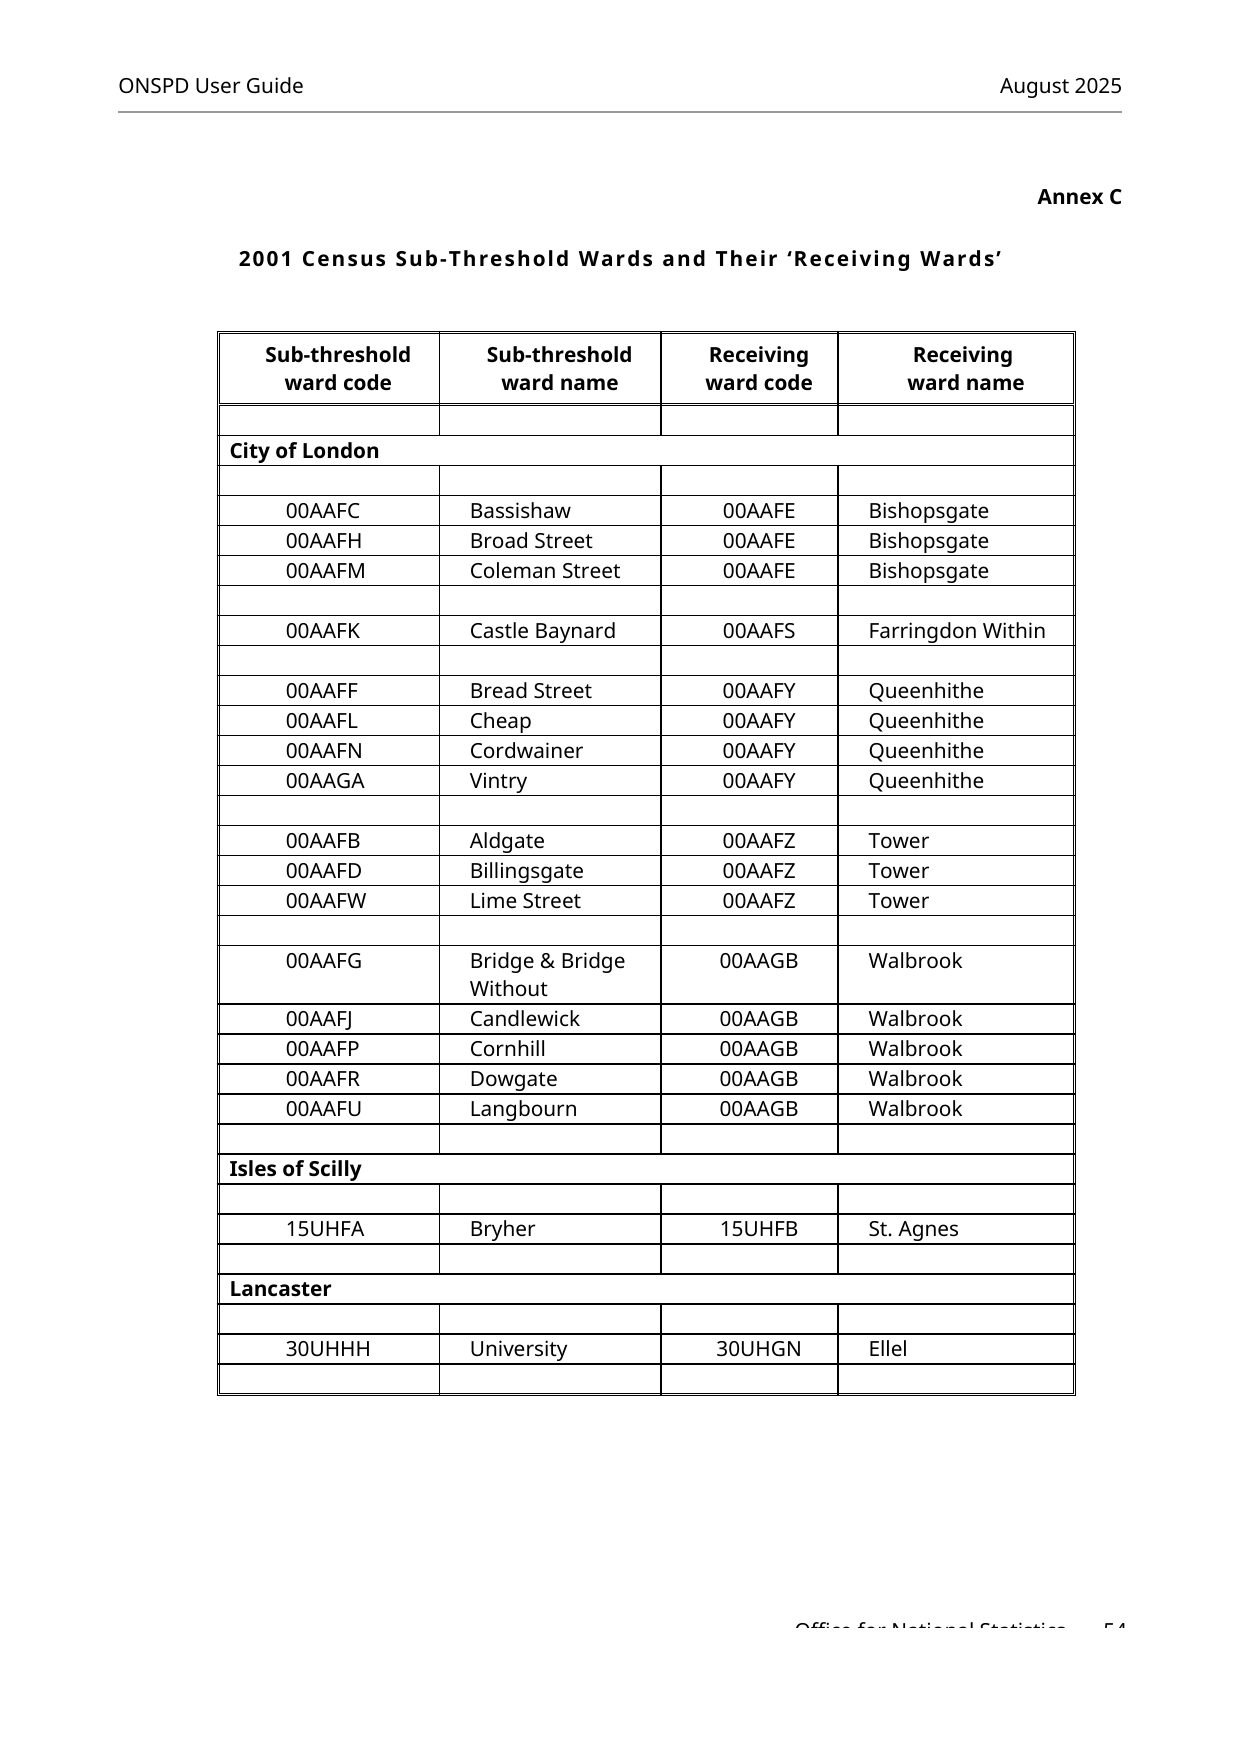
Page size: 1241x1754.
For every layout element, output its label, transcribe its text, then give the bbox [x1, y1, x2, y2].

table_cell [220, 1245, 439, 1273]
table_cell 30UHHH [220, 1335, 439, 1363]
table_cell Langbourn [440, 1095, 660, 1123]
table_cell [839, 586, 1073, 614]
table_cell [662, 796, 837, 824]
table_cell 00AAFJ [220, 1005, 439, 1033]
table_cell Isles of Scilly [220, 1155, 1073, 1183]
table_cell Walbrook [839, 946, 1073, 1003]
table_cell Candlewick [440, 1005, 660, 1033]
table_cell Broad Street [440, 526, 660, 554]
table_cell 00AAFZ [662, 826, 837, 854]
table_cell [440, 1125, 660, 1153]
table_cell [220, 1125, 439, 1153]
table_cell City of London [220, 436, 1073, 464]
table_cell [839, 1305, 1073, 1333]
table_cell Walbrook [839, 1035, 1073, 1063]
table_cell [662, 406, 837, 434]
table_cell [839, 466, 1073, 494]
table_cell [839, 1245, 1073, 1273]
table_cell [220, 1185, 439, 1213]
subtitle 2001 Census Sub-Threshold Wards and Their ‘Receiving Wards’ [118, 248, 1122, 271]
table_cell [662, 646, 837, 674]
table_cell Cornhill [440, 1035, 660, 1063]
table_cell Dowgate [440, 1065, 660, 1093]
table_cell 00AAFF [220, 676, 439, 704]
table_cell Bridge & Bridge Without [440, 946, 660, 1003]
table_cell 00AAFB [220, 826, 439, 854]
table_cell Coleman Street [440, 556, 660, 584]
table_cell 30UHGN [662, 1335, 837, 1363]
table_cell 00AAFE [662, 526, 837, 554]
table_cell 00AAFH [220, 526, 439, 554]
table_cell [839, 406, 1073, 434]
table_cell [440, 1245, 660, 1273]
table_cell 00AAFZ [662, 886, 837, 914]
table_cell 00AAFW [220, 886, 439, 914]
table_cell [440, 1365, 660, 1393]
table_cell 00AAFU [220, 1095, 439, 1123]
table_cell Bread Street [440, 676, 660, 704]
table_cell Tower [839, 826, 1073, 854]
table_header Receiving ward code [662, 334, 837, 403]
table_header Sub-threshold ward code [220, 334, 439, 403]
table_cell [839, 646, 1073, 674]
table_cell Bishopsgate [839, 526, 1073, 554]
table_cell [839, 796, 1073, 824]
table_cell [839, 1365, 1073, 1393]
table_cell Lime Street [440, 886, 660, 914]
table_header Sub-threshold ward name [440, 334, 660, 403]
table_cell [220, 1365, 439, 1393]
table_cell 00AAFN [220, 736, 439, 764]
table_cell [440, 466, 660, 494]
table_cell 00AAGB [662, 946, 837, 1003]
table_cell 00AAFS [662, 616, 837, 644]
table_cell Bryher [440, 1215, 660, 1243]
table_cell 15UHFB [662, 1215, 837, 1243]
table_cell 00AAFM [220, 556, 439, 584]
table_cell [220, 586, 439, 614]
table_cell Farringdon Within [839, 616, 1073, 644]
table_cell [839, 1125, 1073, 1153]
table_cell [839, 1185, 1073, 1213]
table_cell [220, 1305, 439, 1333]
table_cell [839, 916, 1073, 944]
table_cell Queenhithe [839, 766, 1073, 794]
table_cell [662, 1365, 837, 1393]
table_cell 00AAGB [662, 1035, 837, 1063]
table_cell [440, 646, 660, 674]
table_cell 00AAFR [220, 1065, 439, 1093]
table_cell Walbrook [839, 1065, 1073, 1093]
table_cell Bishopsgate [839, 496, 1073, 524]
table_cell [662, 586, 837, 614]
table_cell [440, 796, 660, 824]
table_cell [440, 916, 660, 944]
table_cell 00AAFE [662, 496, 837, 524]
table_cell [220, 466, 439, 494]
table_cell 00AAGB [662, 1095, 837, 1123]
table_cell 00AAFY [662, 706, 837, 734]
table_cell 15UHFA [220, 1215, 439, 1243]
table_cell [440, 406, 660, 434]
table_cell St. Agnes [839, 1215, 1073, 1243]
table_cell 00AAFG [220, 946, 439, 1003]
table_cell [220, 646, 439, 674]
table_cell Walbrook [839, 1095, 1073, 1123]
table_cell Lancaster [220, 1275, 1073, 1303]
table_cell University [440, 1335, 660, 1363]
table_cell Walbrook [839, 1005, 1073, 1033]
table_cell Bishopsgate [839, 556, 1073, 584]
table_cell Tower [839, 856, 1073, 884]
table_cell 00AAFY [662, 766, 837, 794]
table_cell [220, 916, 439, 944]
table_cell Cordwainer [440, 736, 660, 764]
table_cell 00AAFL [220, 706, 439, 734]
table_cell [220, 406, 439, 434]
table_cell [220, 796, 439, 824]
table_cell Billingsgate [440, 856, 660, 884]
table_cell [662, 1245, 837, 1273]
table_cell 00AAGB [662, 1005, 837, 1033]
table_cell 00AAGB [662, 1065, 837, 1093]
table_cell 00AAFC [220, 496, 439, 524]
table_cell Queenhithe [839, 736, 1073, 764]
table_cell 00AAFD [220, 856, 439, 884]
table_cell [662, 916, 837, 944]
table_cell [662, 1185, 837, 1213]
table_cell [440, 1305, 660, 1333]
table_cell Queenhithe [839, 676, 1073, 704]
table_cell Cheap [440, 706, 660, 734]
table_cell [662, 1305, 837, 1333]
table_cell [440, 1185, 660, 1213]
table_cell 00AAGA [220, 766, 439, 794]
table_cell Tower [839, 886, 1073, 914]
table_cell Bassishaw [440, 496, 660, 524]
table_cell 00AAFY [662, 676, 837, 704]
table_cell [662, 1125, 837, 1153]
table_cell Ellel [839, 1335, 1073, 1363]
table_cell Queenhithe [839, 706, 1073, 734]
table_cell [662, 466, 837, 494]
table_cell 00AAFP [220, 1035, 439, 1063]
table_cell 00AAFK [220, 616, 439, 644]
table_cell Aldgate [440, 826, 660, 854]
table_cell [440, 586, 660, 614]
table_cell 00AAFY [662, 736, 837, 764]
table_cell Vintry [440, 766, 660, 794]
table_cell Castle Baynard [440, 616, 660, 644]
text Annex C [118, 182, 1122, 210]
table_header Receiving ward name [839, 334, 1073, 403]
table_cell 00AAFE [662, 556, 837, 584]
table_cell 00AAFZ [662, 856, 837, 884]
